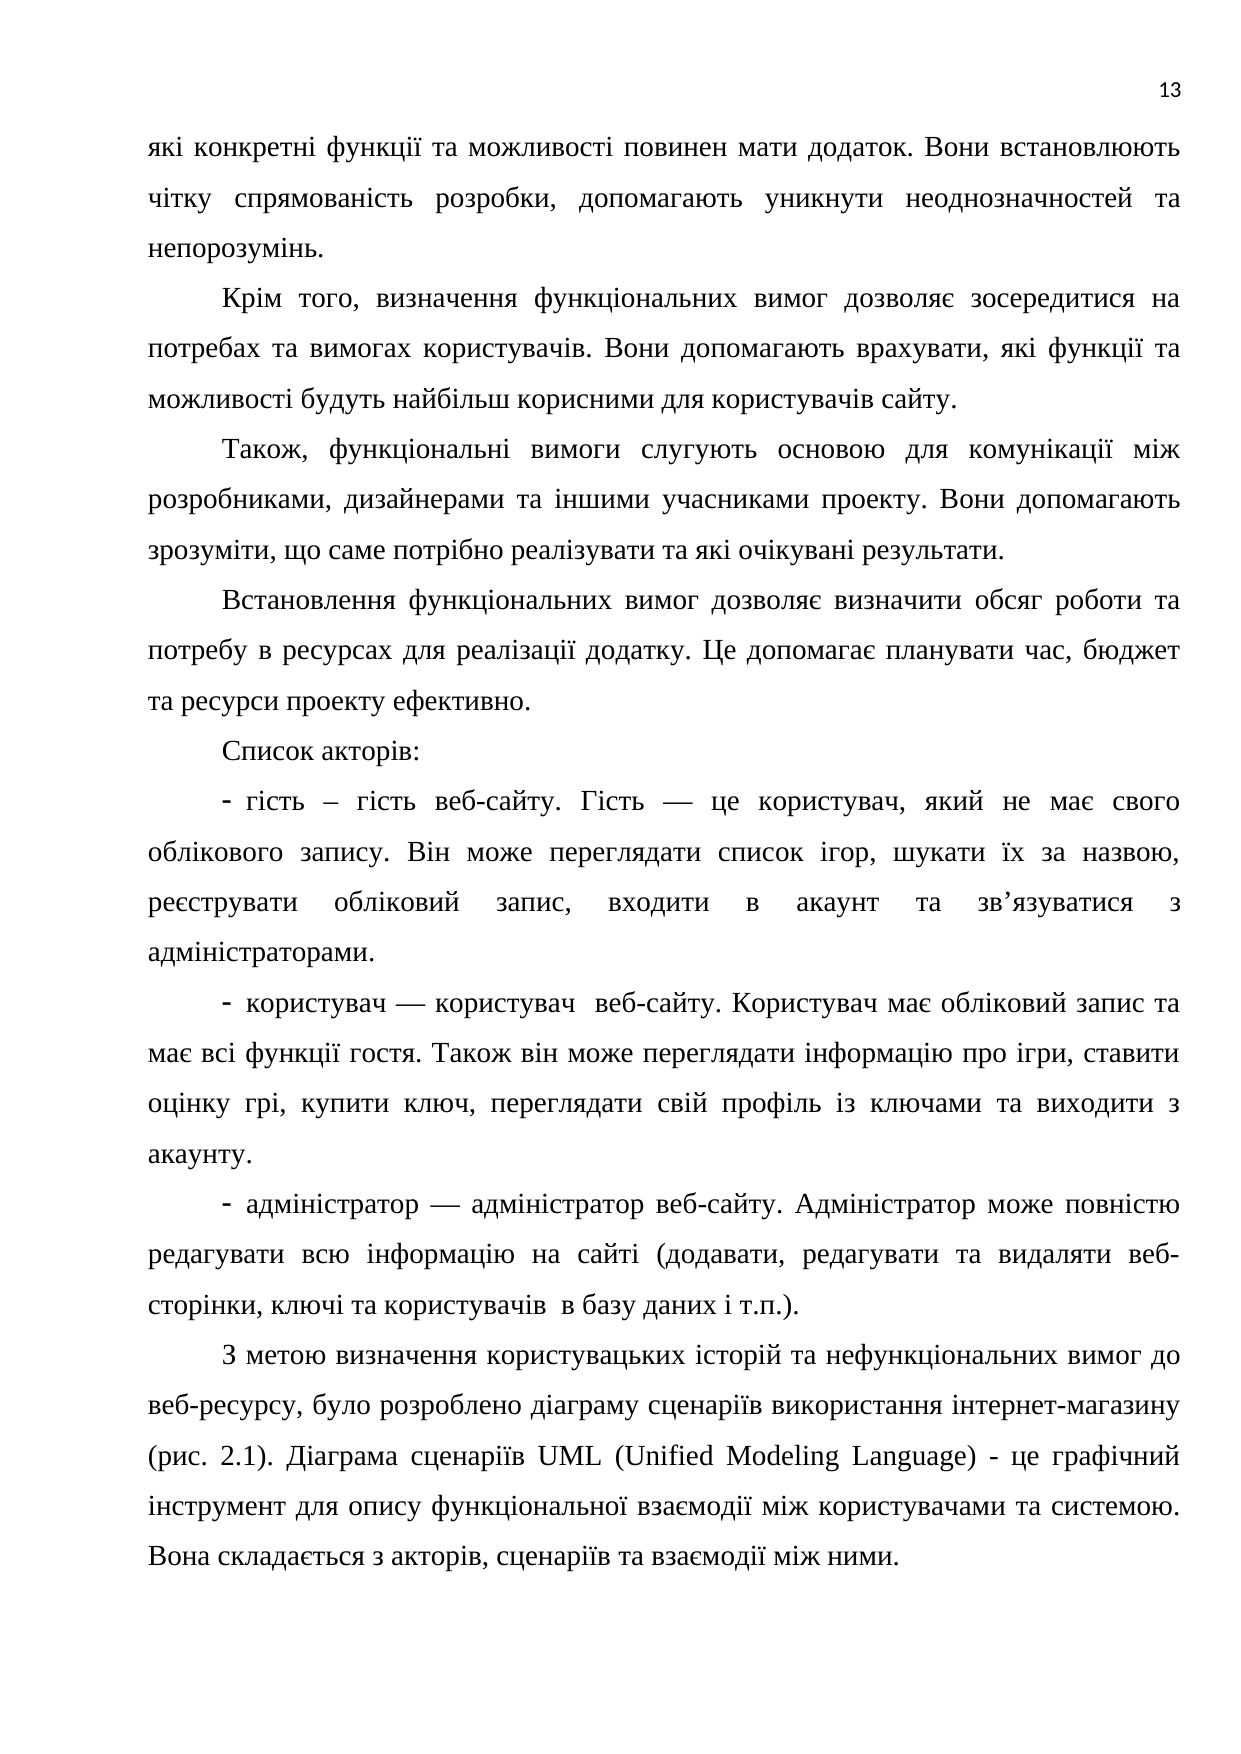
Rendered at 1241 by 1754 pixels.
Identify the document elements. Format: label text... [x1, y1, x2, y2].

list адміністратор — адміністратор веб-сайту. Адміністратор може повністю редагувати всю інформацію на сайті (додавати, редагувати та видаляти веб-сторінки, ключі та користувачів в базу даних і т.п.). [148, 1186, 1181, 1320]
text Крім того, визначення функціональних вимог дозволяє зосередитися на потребах та вимогах користувачів. Вони допомагають врахувати, які функції та можливості будуть найбільш корисними для користувачів сайту. [148, 280, 1181, 414]
text Встановлення функціональних вимог дозволяє визначити обсяг роботи та потребу в ресурсах для реалізації додатку. Це допомагає планувати час, бюджет та ресурси проекту ефективно. [148, 582, 1181, 716]
text Також, функціональні вимоги слугують основою для комунікації між розробниками, дизайнерами та іншими учасниками проекту. Вони допомагають зрозуміти, що саме потрібно реалізувати та які очікувані результати. [148, 431, 1181, 565]
text З метою визначення користувацьких історій та нефункціональних вимог до веб-ресурсу, було розроблено діаграму сценаріїв використання інтернет-магазину (рис. 2.1). Діаграма сценаріїв UML (Unified Modeling Language) - це графічний інструмент для опису функціональної взаємодії між користувачами та системою. Вона складається з акторів, сценаріїв та взаємодії між ними. [148, 1337, 1181, 1572]
list гість – гість веб-сайту. Гість — це користувач, який не має свого облікового запису. Він може переглядати список ігор, шукати їх за назвою, реєструвати обліковий запис, входити в акаунт та зв’язуватися з адміністраторами. [148, 783, 1181, 968]
list користувач — користувач веб-сайту. Користувач має обліковий запис та має всі функції гостя. Також він може переглядати інформацію про ігри, ставити оцінку грі, купити ключ, переглядати свій профіль із ключами та виходити з акаунту. [148, 985, 1181, 1169]
text які конкретні функції та можливості повинен мати додаток. Вони встановлюють чітку спрямованість розробки, допомагають уникнути неоднозначностей та непорозумінь. [148, 129, 1181, 263]
text Список акторів: [148, 733, 1181, 767]
